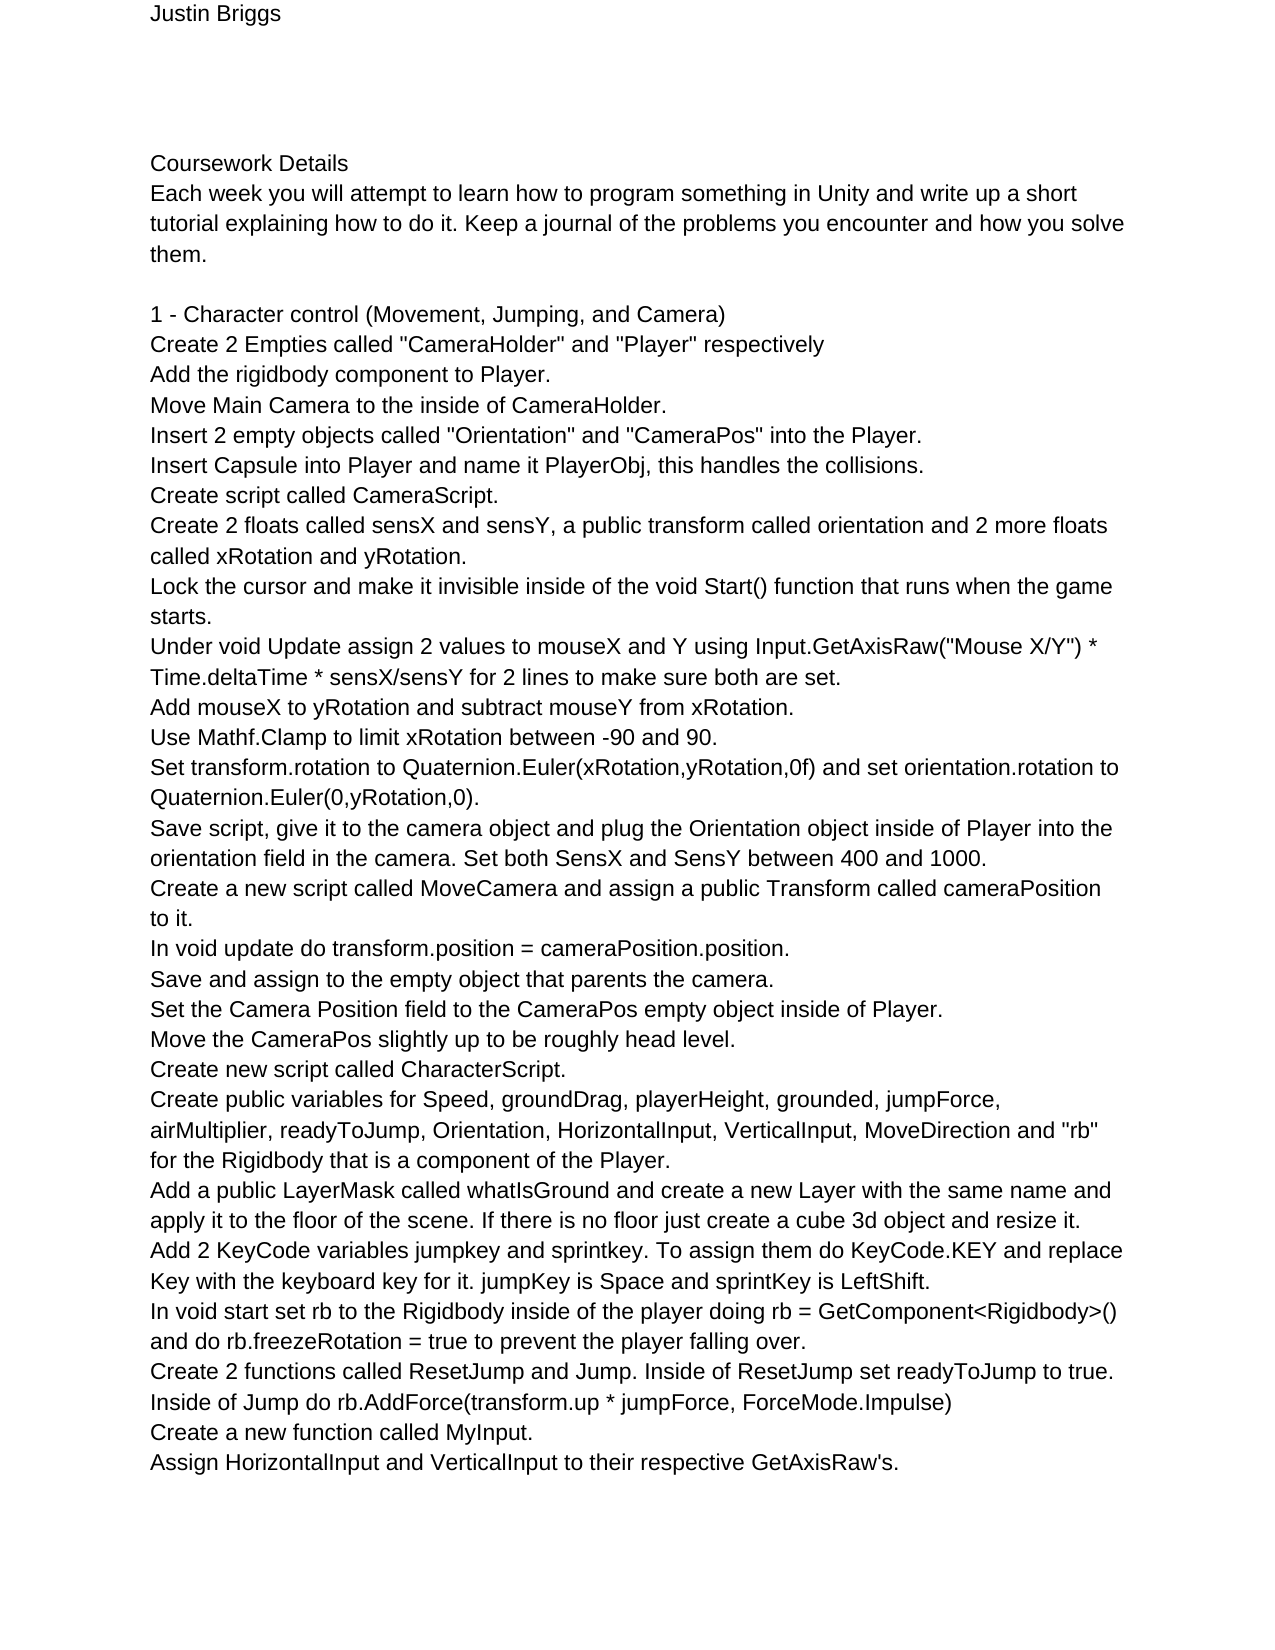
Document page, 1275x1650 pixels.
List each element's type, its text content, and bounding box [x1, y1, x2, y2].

text Create a new function called MyInput. [150, 1419, 1125, 1445]
text Inside of Jump do rb.AddForce(transform.up * jumpForce, ForceMode.Impulse) [150, 1388, 1125, 1415]
text Save script, give it to the camera object and plug the Orientation object inside of Player into the orientation field in the camera. Set both SensX and SensY between 400 and 1000. [150, 814, 1125, 871]
text Set the Camera Position field to the CameraPos empty object inside of Player. [150, 996, 1125, 1022]
text Insert 2 empty objects called "Orientation" and "CameraPos" into the Player. [150, 422, 1125, 448]
text Lock the cursor and make it invisible inside of the void Start() function that runs when the game starts. [150, 573, 1125, 629]
text Coursework Details [150, 150, 1125, 176]
text Move the CameraPos slightly up to be roughly head level. [150, 1026, 1125, 1052]
text Add 2 KeyCode variables jumpkey and sprintkey. To assign them do KeyCode.KEY and replace Key with the keyboard key for it. jumpKey is Space and sprintKey is LeftShift. [150, 1237, 1125, 1294]
text Create 2 floats called sensX and sensY, a public transform called orientation and 2 more floats called xRotation and yRotation. [150, 512, 1125, 569]
text In void update do transform.position = cameraPosition.position. [150, 935, 1125, 962]
text Under void Update assign 2 values to mouseX and Y using Input.GetAxisRaw("Mouse X/Y") * Time.deltaTime * sensX/sensY for 2 lines to make sure both are set. [150, 633, 1125, 690]
text Add a public LayerMask called whatIsGround and create a new Layer with the same name and apply it to the floor of the scene. If there is no floor just create a cube 3d object and resize it. [150, 1177, 1125, 1234]
text 1 - Character control (Movement, Jumping, and Camera) [150, 301, 1125, 327]
text Create script called CameraScript. [150, 482, 1125, 509]
text Insert Capsule into Player and name it PlayerObj, this handles the collisions. [150, 452, 1125, 478]
text Create new script called CharacterScript. [150, 1056, 1125, 1083]
text Move Main Camera to the inside of CameraHolder. [150, 392, 1125, 418]
text Add mouseX to yRotation and subtract mouseY from xRotation. [150, 694, 1125, 720]
text Use Mathf.Clamp to limit xRotation between -90 and 90. [150, 724, 1125, 750]
text Create 2 functions called ResetJump and Jump. Inside of ResetJump set readyToJump to true. [150, 1358, 1125, 1385]
text Add the rigidbody component to Player. [150, 361, 1125, 388]
text Each week you will attempt to learn how to program something in Unity and write up a short tutorial explaining how to do it. Keep a journal of the problems you encounter and how you solve them. [150, 180, 1125, 267]
text Create a new script called MoveCamera and assign a public Transform called cameraPosition to it. [150, 875, 1125, 932]
text In void start set rb to the Rigidbody inside of the player doing rb = GetComponent<Rigidbody>() and do rb.freezeRotation = true to prevent the player falling over. [150, 1298, 1125, 1354]
text Create 2 Empties called "CameraHolder" and "Player" respectively [150, 331, 1125, 358]
text Save and assign to the empty object that parents the camera. [150, 966, 1125, 992]
text Create public variables for Speed, groundDrag, playerHeight, grounded, jumpForce, airMultiplier, readyToJump, Orientation, HorizontalInput, VerticalInput, MoveDirection and "rb" for the Rigidbody that is a component of the Player. [150, 1086, 1125, 1173]
text Set transform.rotation to Quaternion.Euler(xRotation,yRotation,0f) and set orientation.rotation to Quaternion.Euler(0,yRotation,0). [150, 754, 1125, 811]
text Assign HorizontalInput and VerticalInput to their respective GetAxisRaw's. [150, 1449, 1125, 1475]
